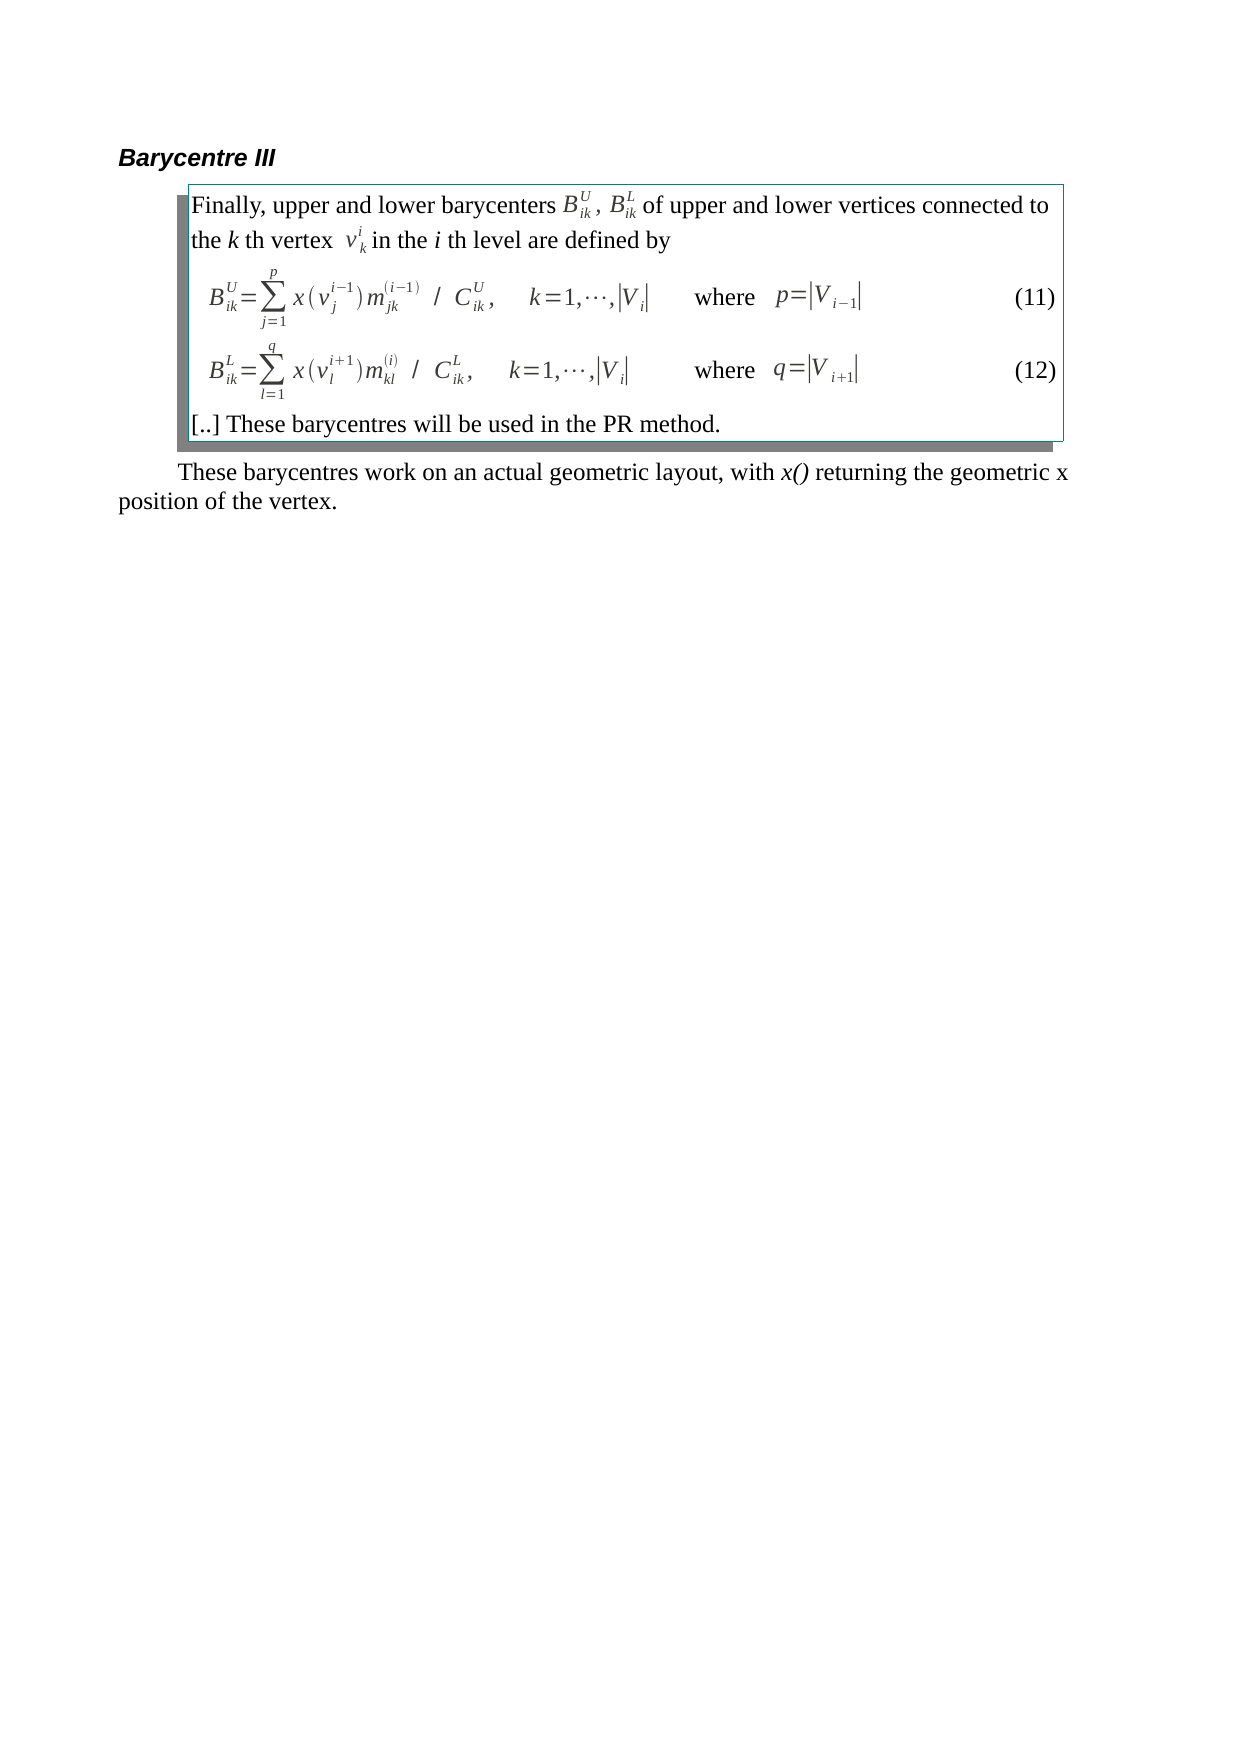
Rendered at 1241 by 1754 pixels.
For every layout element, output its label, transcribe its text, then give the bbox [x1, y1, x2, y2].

subtitle Barycentre III [118, 143, 1122, 172]
text where (12) [189, 333, 1063, 403]
text Finally, upper and lower barycentersof upper and lower vertices connected to the k th vertex in the i th level are defined by [189, 185, 1063, 257]
text [..] These barycentres will be used in the PR method. [189, 406, 1063, 441]
text These barycentres work on an actual geometric layout, with x() returning the geometric x position of the vertex. [118, 457, 1122, 515]
text where (11) [189, 260, 1063, 330]
